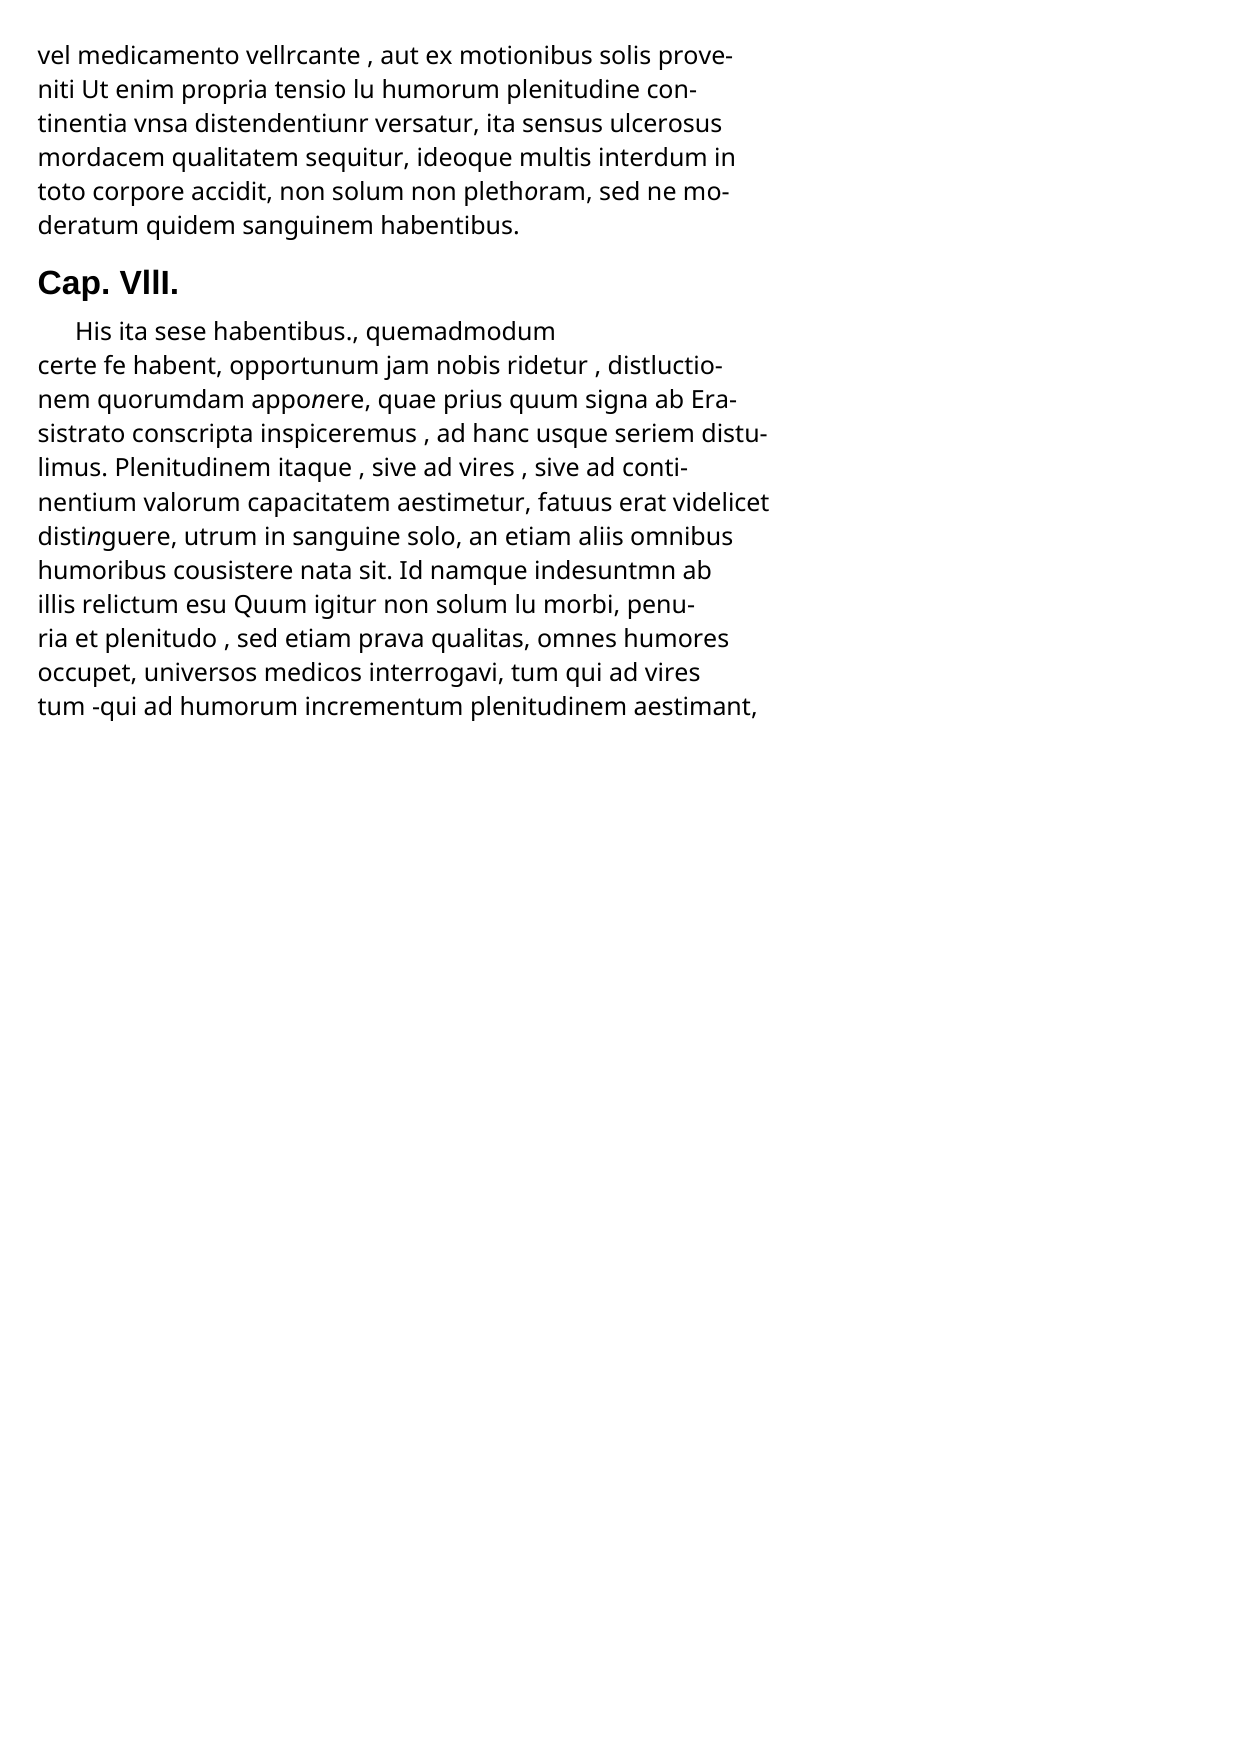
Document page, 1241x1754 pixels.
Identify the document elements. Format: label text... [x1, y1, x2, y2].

text His ita sese habentibus., quemadmodum certe fe habent, opportunum jam nobis ridetur , distluctio- nem quorumdam apponere, quae prius quum signa ab Era- sistrato conscripta inspiceremus , ad hanc usque seriem distu- limus. Plenitudinem itaque , sive ad vires , sive ad conti- nentium valorum capacitatem aestimetur, fatuus erat videlicet distinguere, utrum in sanguine solo, an etiam aliis omnibus humoribus cousistere nata sit. Id namque indesuntmn ab illis relictum esu Quum igitur non solum lu morbi, penu- ria et plenitudo , sed etiam prava qualitas, omnes humores occupet, universos medicos interrogavi, tum qui ad vires tum -qui ad humorum incrementum plenitudinem aestimant, [37, 314, 1203, 723]
subtitle Cap. VllI. [37, 263, 1203, 301]
text vel medicamento vellrcante , aut ex motionibus solis prove- niti Ut enim propria tensio lu humorum plenitudine con- tinentia vnsa distendentiunr versatur, ita sensus ulcerosus mordacem qualitatem sequitur, ideoque multis interdum in toto corpore accidit, non solum non plethoram, sed ne mo- deratum quidem sanguinem habentibus. [37, 37, 1203, 242]
